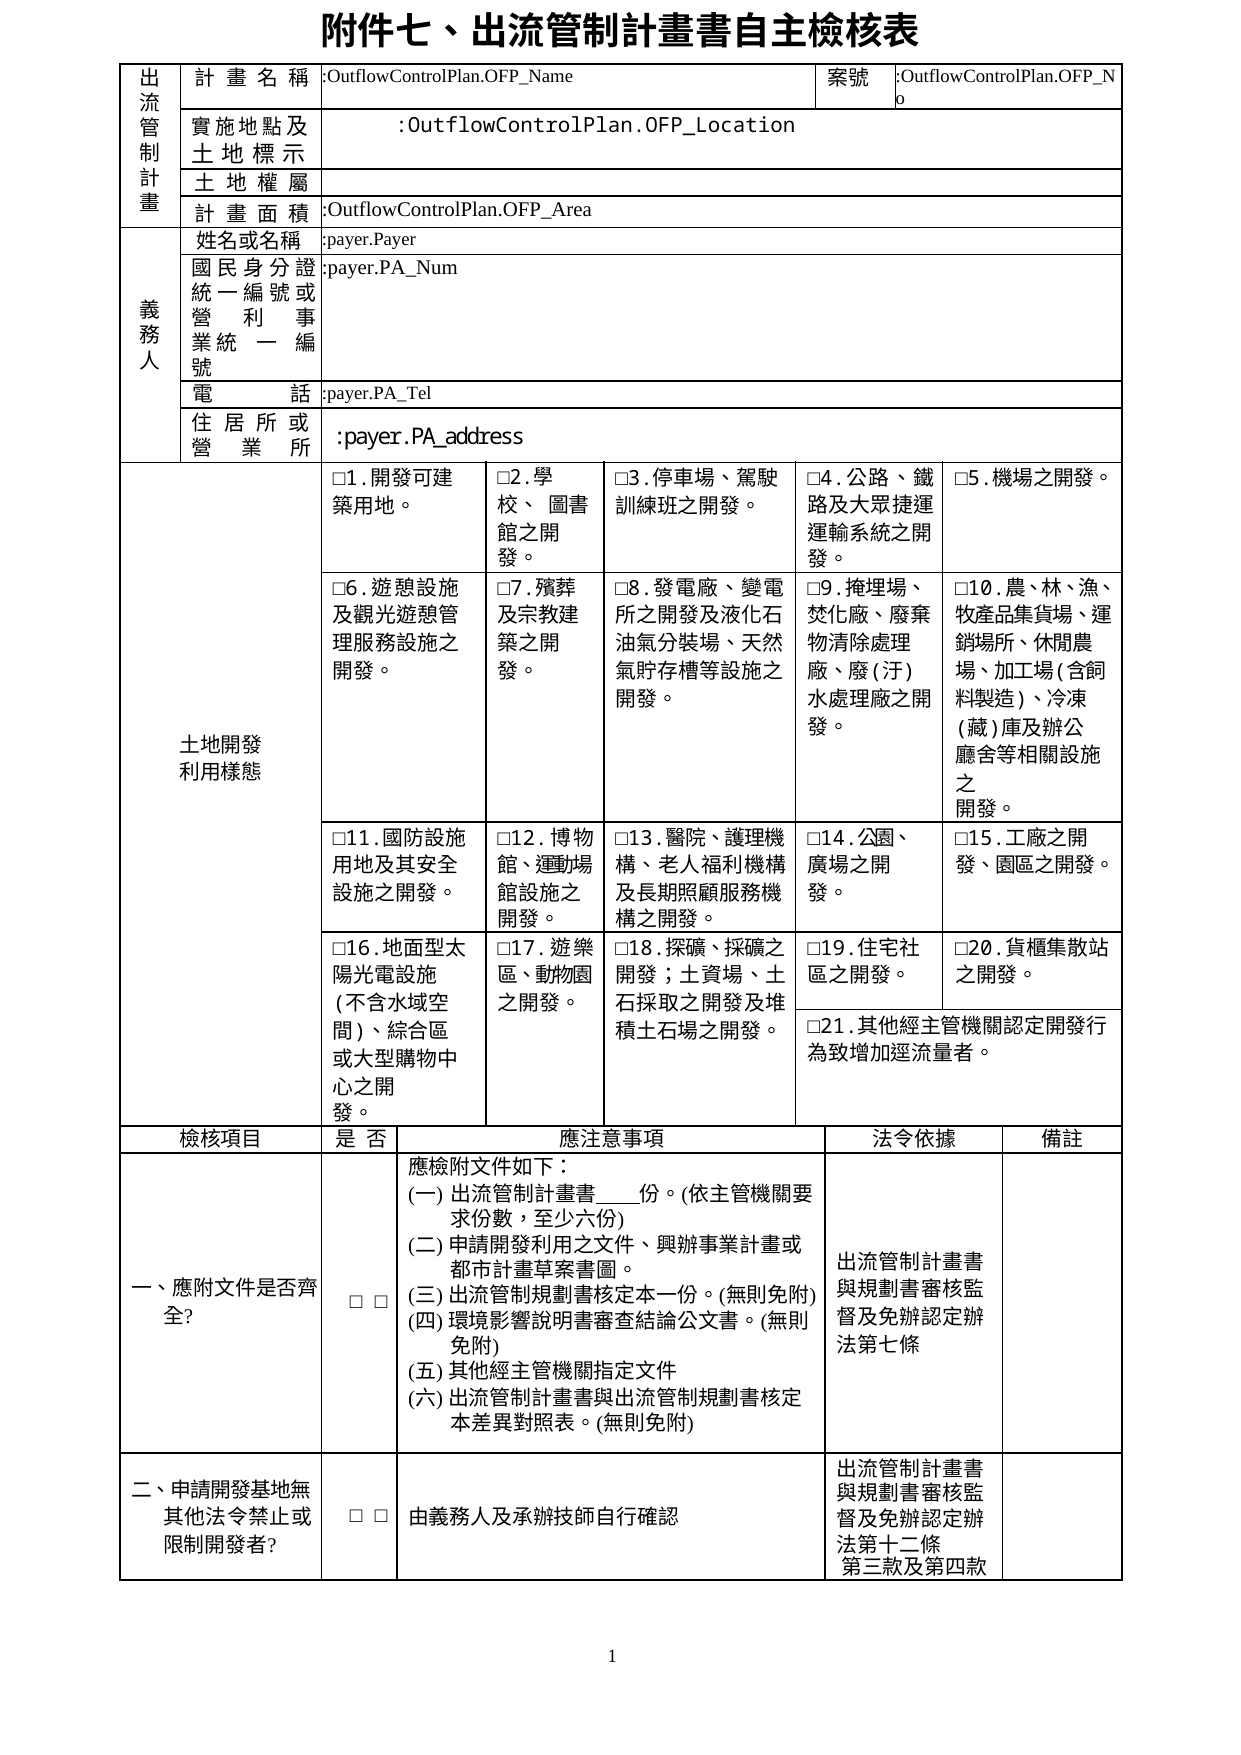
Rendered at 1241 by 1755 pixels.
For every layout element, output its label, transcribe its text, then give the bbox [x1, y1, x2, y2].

table_cell 義務人 [121, 228, 180, 461]
table_cell □ □ [322, 1454, 396, 1579]
table_cell 住 居 所 或 營 業 所 [181, 409, 321, 461]
table_cell [1003, 1154, 1121, 1452]
table_cell 計 畫 面 積 [181, 197, 321, 227]
subtitle 附件七、出流管制計畫書自主檢核表 [320, 1, 1241, 55]
table_cell 備註 [1003, 1127, 1121, 1152]
table_cell □ □ [322, 1154, 396, 1452]
table_header 計 畫 名 稱 [181, 65, 321, 108]
table_cell 一、應附文件是否齊全? [121, 1154, 321, 1452]
table_cell □16.地面型太陽光電設施(不含水域空間)、綜合區或大型購物中心之開 發。 [322, 933, 485, 1125]
table_cell 實施地點及 土地標示 [181, 110, 321, 168]
table_cell □11.國防設施用地及其安全設施之開發。 [322, 823, 485, 931]
table_cell □19.住宅社區之開發。 [796, 933, 942, 1009]
table_cell :OutflowControlPlan.OFP_Location [322, 110, 1121, 168]
table_cell 電 話 [181, 382, 321, 407]
table_cell □5.機場之開發。 [943, 463, 1121, 571]
table_cell 二、申請開發基地無其他法令禁止或限制開發者? [121, 1454, 321, 1579]
table_cell [322, 170, 1121, 195]
table_cell 土地開發利用樣態 [121, 463, 321, 1125]
table_cell 應檢附文件如下： (一) 出流管制計畫書 份。(依主管機關要求份數，至少六份) (二) 申請開發利用之文件、興辦事業計畫或都市計畫草案書圖。 (三) 出流管制規劃書核定本一份。(無則免附) (四) 環境影響說明書審查結論公文書。(無則免附) (五) 其他經主管機關指定文件 (六) 出流管制計畫書與出流管制規劃書核定本差異對照表。(無則免附) [398, 1154, 824, 1452]
table_header :OutflowControlPlan.OFP_Name [322, 65, 815, 108]
table_cell 是 否 [322, 1127, 396, 1152]
table_cell □3.停車場、駕駛訓練班之開發。 [605, 463, 795, 571]
table_cell [1003, 1454, 1121, 1579]
table_cell □20.貨櫃集散站之開發。 [943, 933, 1121, 1009]
table_cell 姓名或名稱 [181, 228, 321, 253]
table_cell :payer.PA_address [322, 409, 1121, 461]
table_header 案號 [816, 65, 895, 108]
table_cell □15.工廠之開 發、園區之開發。 [943, 823, 1121, 931]
table_cell :OutflowControlPlan.OFP_Area [322, 197, 1121, 227]
table_cell 土 地 權 屬 [181, 170, 321, 195]
table_cell □1.開發可建築用地。 [322, 463, 485, 571]
table_cell □21.其他經主管機關認定開發行為致增加逕流量者。 [796, 1010, 1121, 1125]
table_cell □13.醫院、護理機構、老人福利機構及長期照顧服務機 構之開發。 [605, 823, 795, 931]
table_cell □9.掩埋場、焚化廠、廢棄物清除處理 廠、廢(汙)水處理廠之開 發。 [796, 573, 942, 821]
table_cell □6.遊憩設施及觀光遊憩管理服務設施之開發。 [322, 573, 485, 821]
table_cell □2.學 校、 圖書館之開 發。 [487, 463, 603, 571]
table_cell □14.公園、廣場之開發。 [796, 823, 942, 931]
table_cell 由義務人及承辦技師自行確認 [398, 1454, 824, 1579]
table_cell 出流管制計畫書與規劃書審核監督及免辦認定辦法第七條 [826, 1154, 1002, 1452]
table_cell □4.公路、鐵路及大眾捷運運輸系統之開 發。 [796, 463, 942, 571]
table_cell □18.探礦、採礦之開發；土資場、土石採取之開發及堆積土石場之開發。 [605, 933, 795, 1125]
table_cell □7.殯葬及宗教建築之開 發。 [487, 573, 603, 821]
table_cell □17.遊樂區、動物園之開發。 [487, 933, 603, 1125]
table_cell 法令依據 [826, 1127, 1002, 1152]
table_cell 應注意事項 [398, 1127, 824, 1152]
table_cell □10.農、林、漁、牧產品集貨場、運銷場所、休閒農場、加工場(含飼料製造)、冷凍 (藏)庫及辦公廳舍等相關設施之 開發。 [943, 573, 1121, 821]
table_cell □12.博物館、運動場館設施之 開發。 [487, 823, 603, 931]
table_cell :payer.PA_Num [322, 255, 1121, 380]
table_cell □8.發電廠、變電所之開發及液化石油氣分裝場、天然氣貯存槽等設施之開發。 [605, 573, 795, 821]
table_cell :payer.Payer [322, 228, 1121, 253]
table_cell 檢核項目 [121, 1127, 321, 1152]
table_header 出流管制計畫 [121, 65, 180, 227]
table_cell :payer.PA_Tel [322, 382, 1121, 407]
table_cell 出流管制計畫書與規劃書審核監督及免辦認定辦法第十二條 第三款及第四款 [826, 1454, 1002, 1579]
table_header :OutflowControlPlan.OFP_No [896, 65, 1121, 108]
table_cell 國民身分證統一編號或營 利 事 業統 一 編 號 [181, 255, 321, 380]
